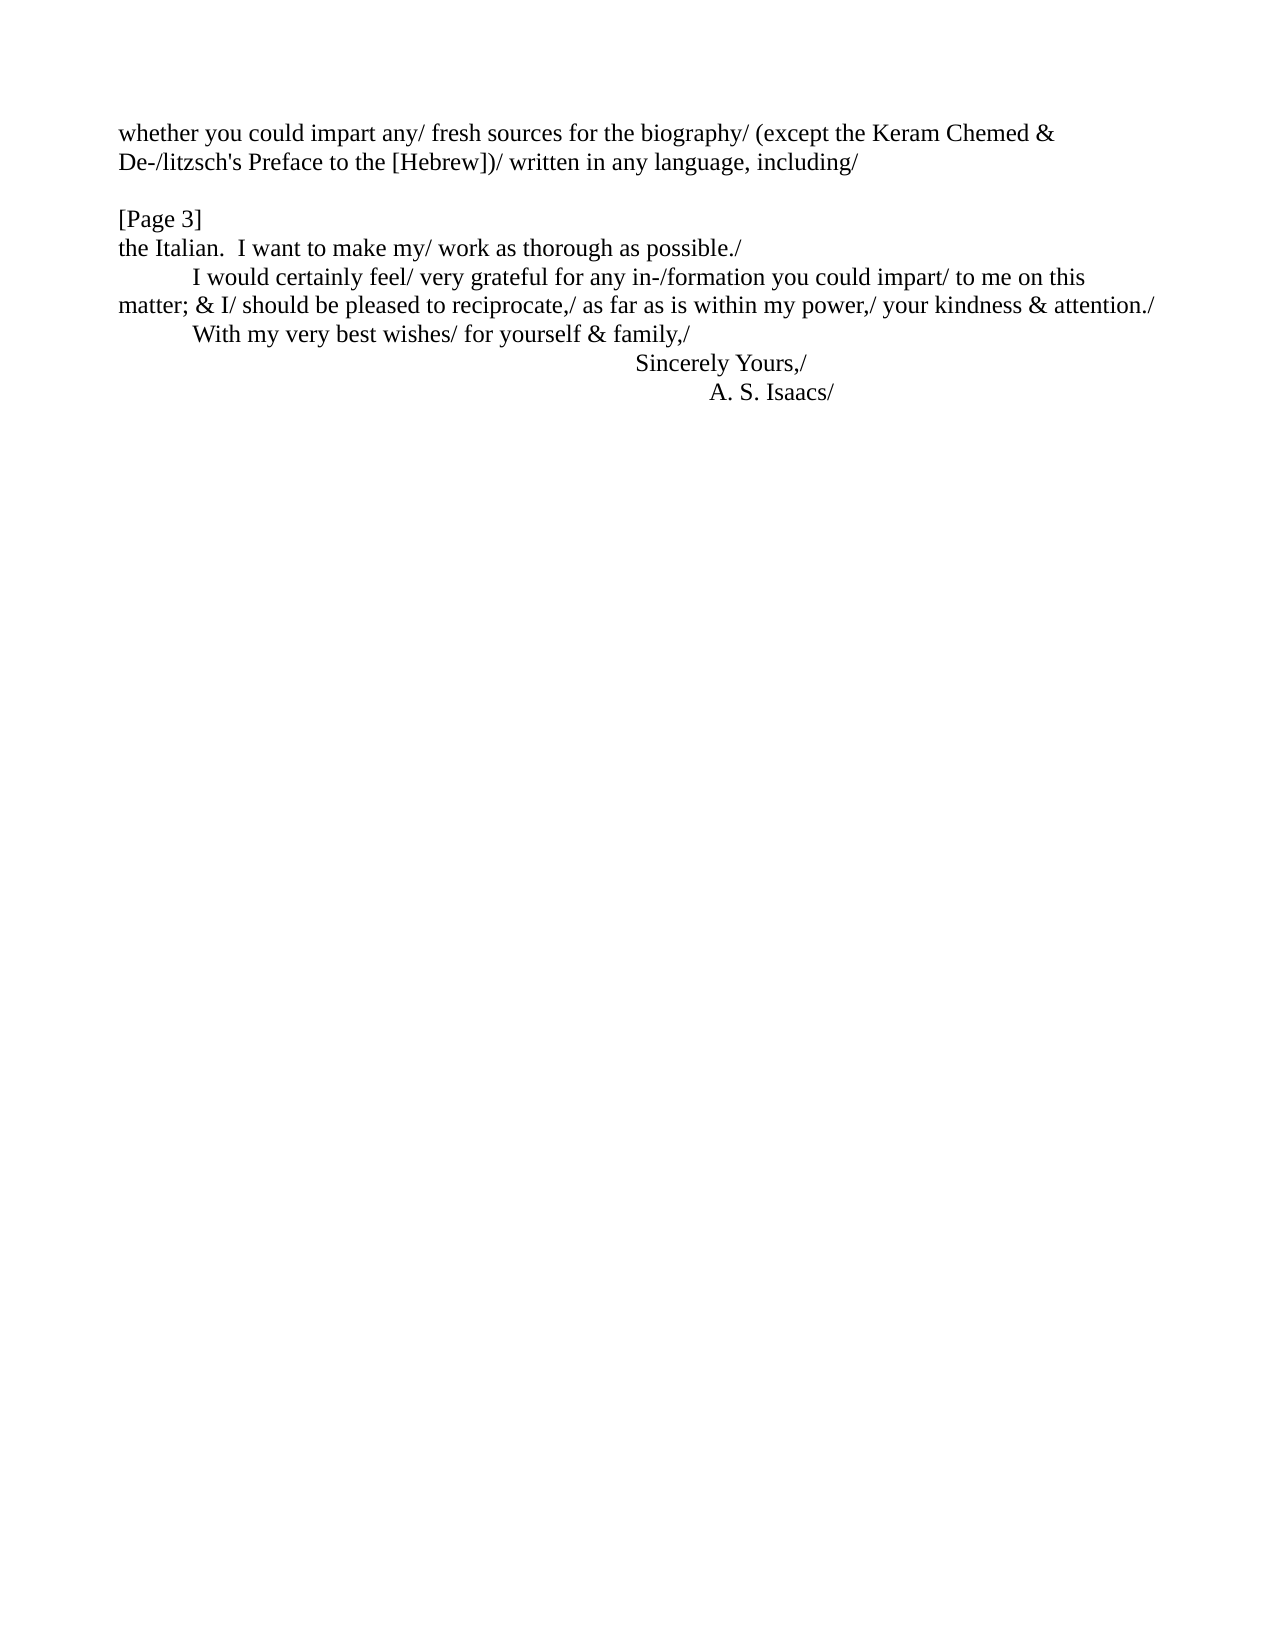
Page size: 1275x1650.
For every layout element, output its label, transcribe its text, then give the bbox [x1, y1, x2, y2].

text [Page 3] [118, 204, 1157, 233]
text the Italian. I want to make my/ work as thorough as possible./ [118, 233, 1157, 262]
text Sincerely Yours,/ [118, 348, 1157, 377]
text whether you could impart any/ fresh sources for the biography/ (except the Keram Chemed & De-/litzsch's Preface to the [Hebrew])/ written in any language, including/ [118, 118, 1157, 176]
text A. S. Isaacs/ [118, 377, 1157, 406]
text With my very best wishes/ for yourself & family,/ [118, 319, 1157, 348]
text I would certainly feel/ very grateful for any in-/formation you could impart/ to me on this matter; & I/ should be pleased to reciprocate,/ as far as is within my power,/ your kindness & attention./ [118, 262, 1157, 319]
